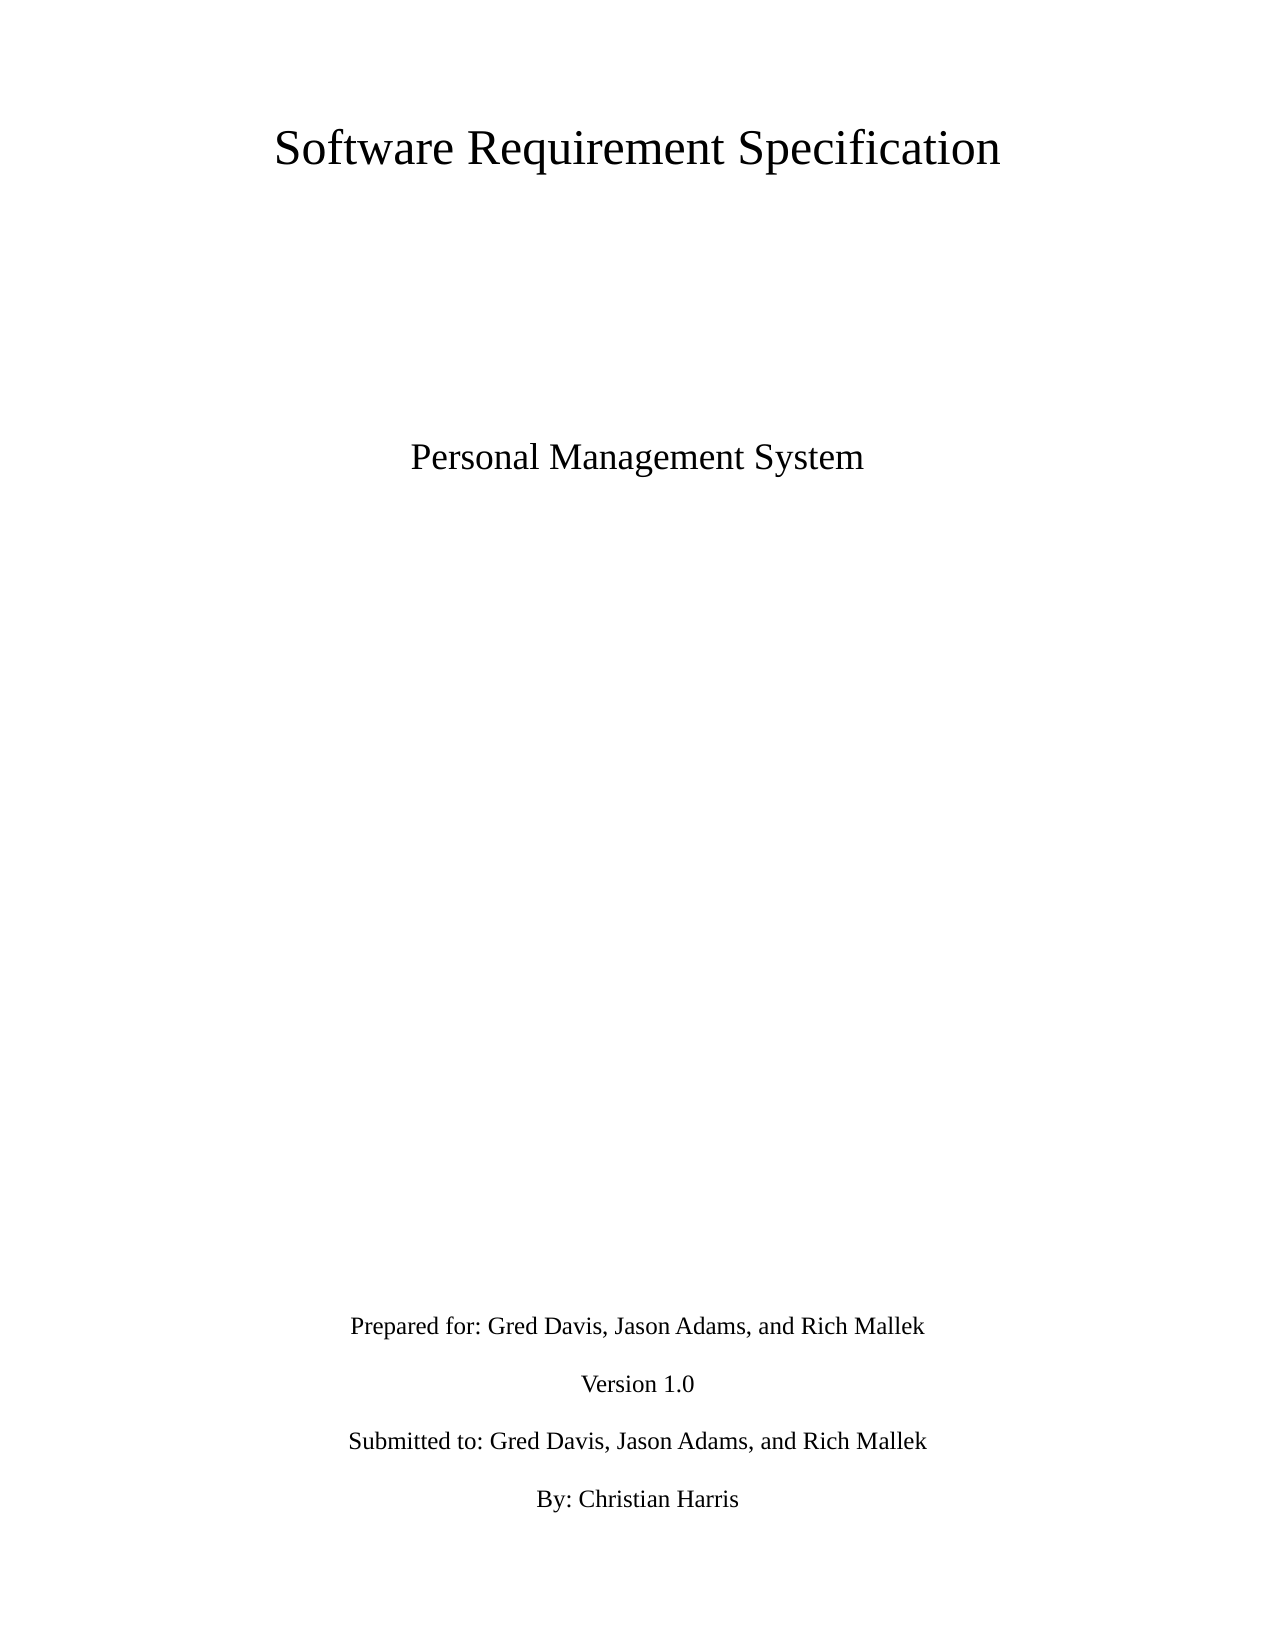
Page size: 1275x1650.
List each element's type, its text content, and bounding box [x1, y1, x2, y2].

text Version 1.0 [118, 1369, 1157, 1397]
text Submitted to: Gred Davis, Jason Adams, and Rich Mallek [118, 1426, 1157, 1455]
text Prepared for: Gred Davis, Jason Adams, and Rich Mallek [118, 1311, 1157, 1340]
text Software Requirement Specification [118, 118, 1157, 176]
text By: Christian Harris [118, 1484, 1157, 1512]
text Personal Management System [118, 434, 1157, 477]
